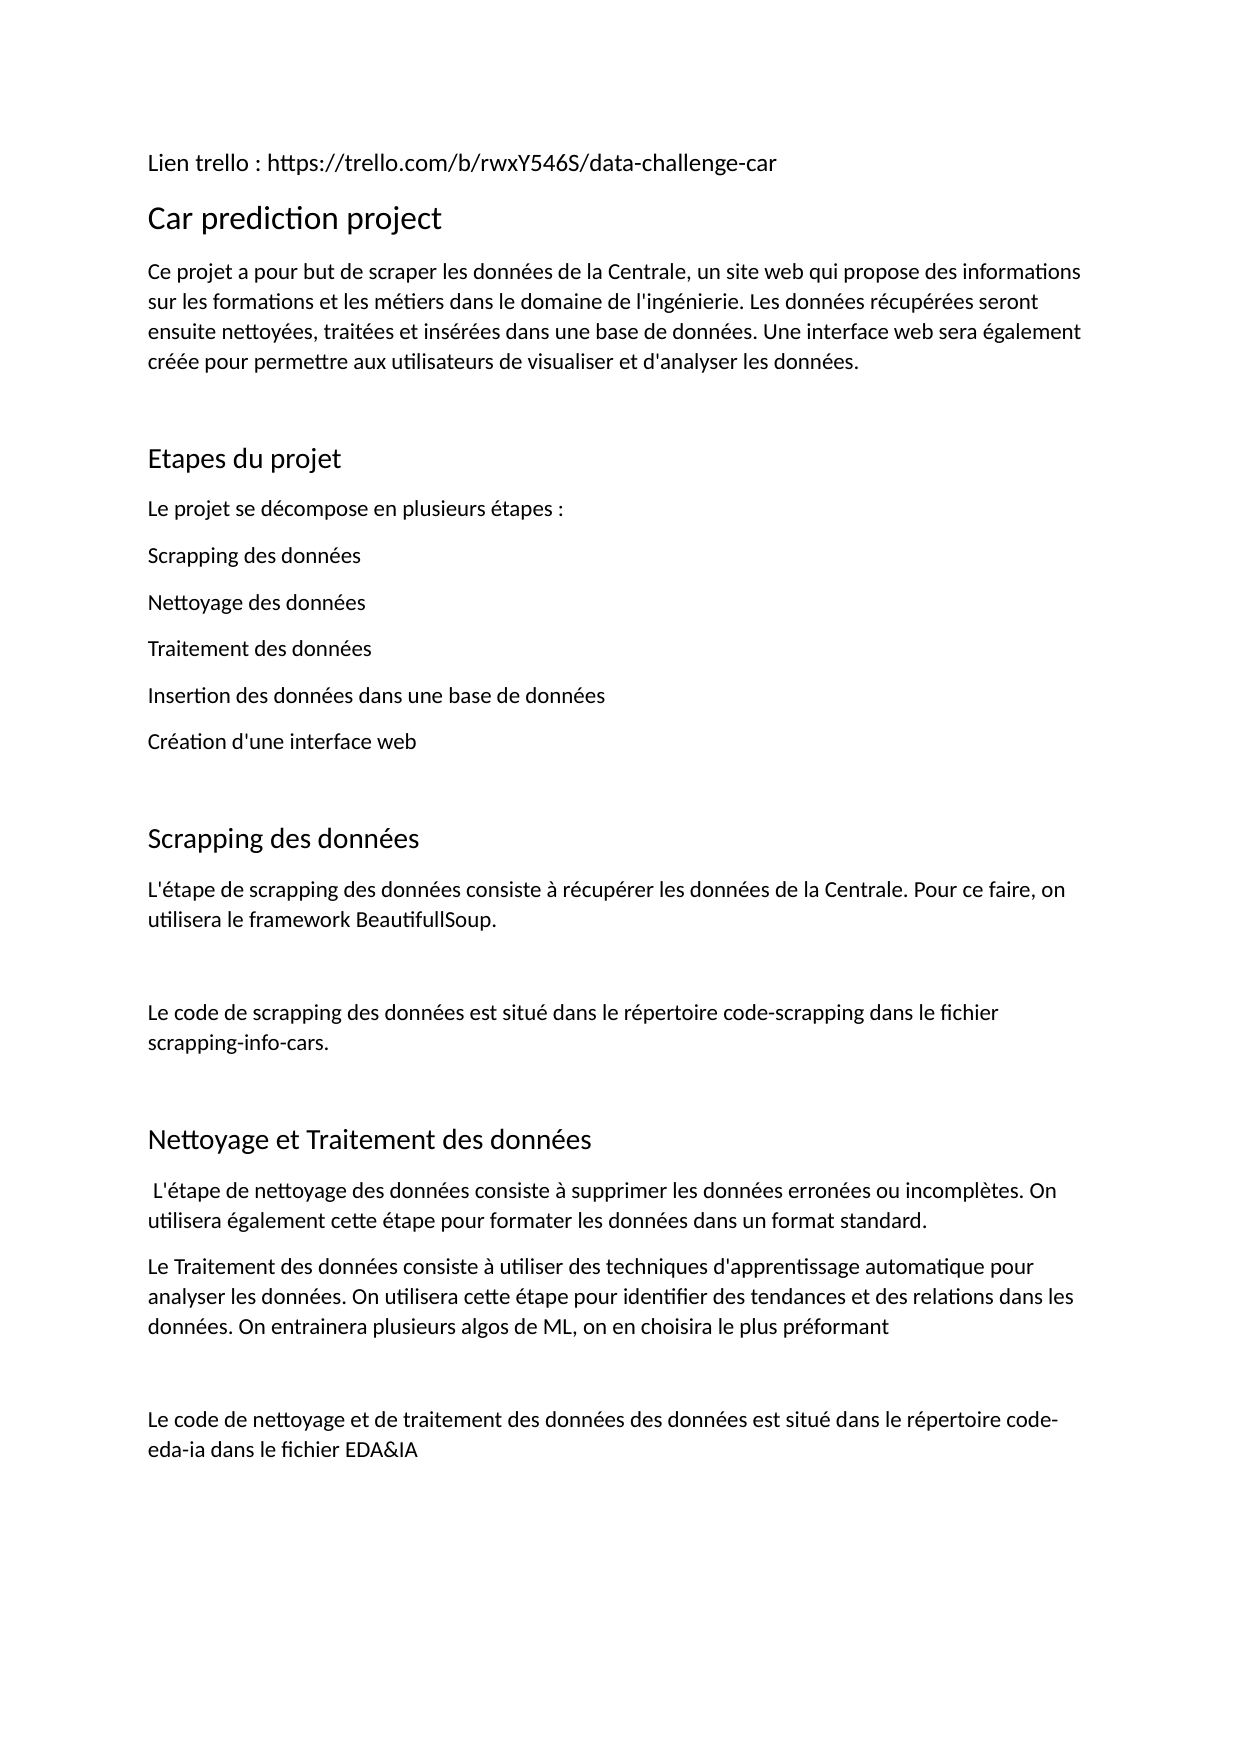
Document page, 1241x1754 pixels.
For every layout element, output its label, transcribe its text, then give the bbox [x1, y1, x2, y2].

text Nettoyage des données [148, 588, 1093, 616]
text Le projet se décompose en plusieurs étapes : [148, 494, 1093, 523]
text L'étape de nettoyage des données consiste à supprimer les données erronées ou incomplètes. On utilisera également cette étape pour formater les données dans un format standard. [148, 1176, 1093, 1234]
text L'étape de scrapping des données consiste à récupérer les données de la Centrale. Pour ce faire, on utilisera le framework BeautifullSoup. [148, 875, 1093, 933]
text Etapes du projet [148, 440, 1093, 476]
text Lien trello : https://trello.com/b/rwxY546S/data-challenge-car [148, 148, 1093, 178]
text Scrapping des données [148, 541, 1093, 569]
text Création d'une interface web [148, 727, 1093, 755]
text Le code de scrapping des données est situé dans le répertoire code-scrapping dans le fichier scrapping-info-cars. [148, 998, 1093, 1056]
text Insertion des données dans une base de données [148, 681, 1093, 709]
text Le code de nettoyage et de traitement des données des données est situé dans le répertoire code-eda-ia dans le fichier EDA&IA [148, 1405, 1093, 1463]
text Car prediction project [148, 197, 1093, 238]
text Nettoyage et Traitement des données [148, 1121, 1093, 1157]
text Scrapping des données [148, 821, 1093, 856]
text Le Traitement des données consiste à utiliser des techniques d'apprentissage automatique pour analyser les données. On utilisera cette étape pour identifier des tendances et des relations dans les données. On entrainera plusieurs algos de ML, on en choisira le plus préformant [148, 1252, 1093, 1340]
text Traitement des données [148, 634, 1093, 662]
text Ce projet a pour but de scraper les données de la Centrale, un site web qui propose des informations sur les formations et les métiers dans le domaine de l'ingénierie. Les données récupérées seront ensuite nettoyées, traitées et insérées dans une base de données. Une interface web sera également créée pour permettre aux utilisateurs de visualiser et d'analyser les données. [148, 257, 1093, 375]
